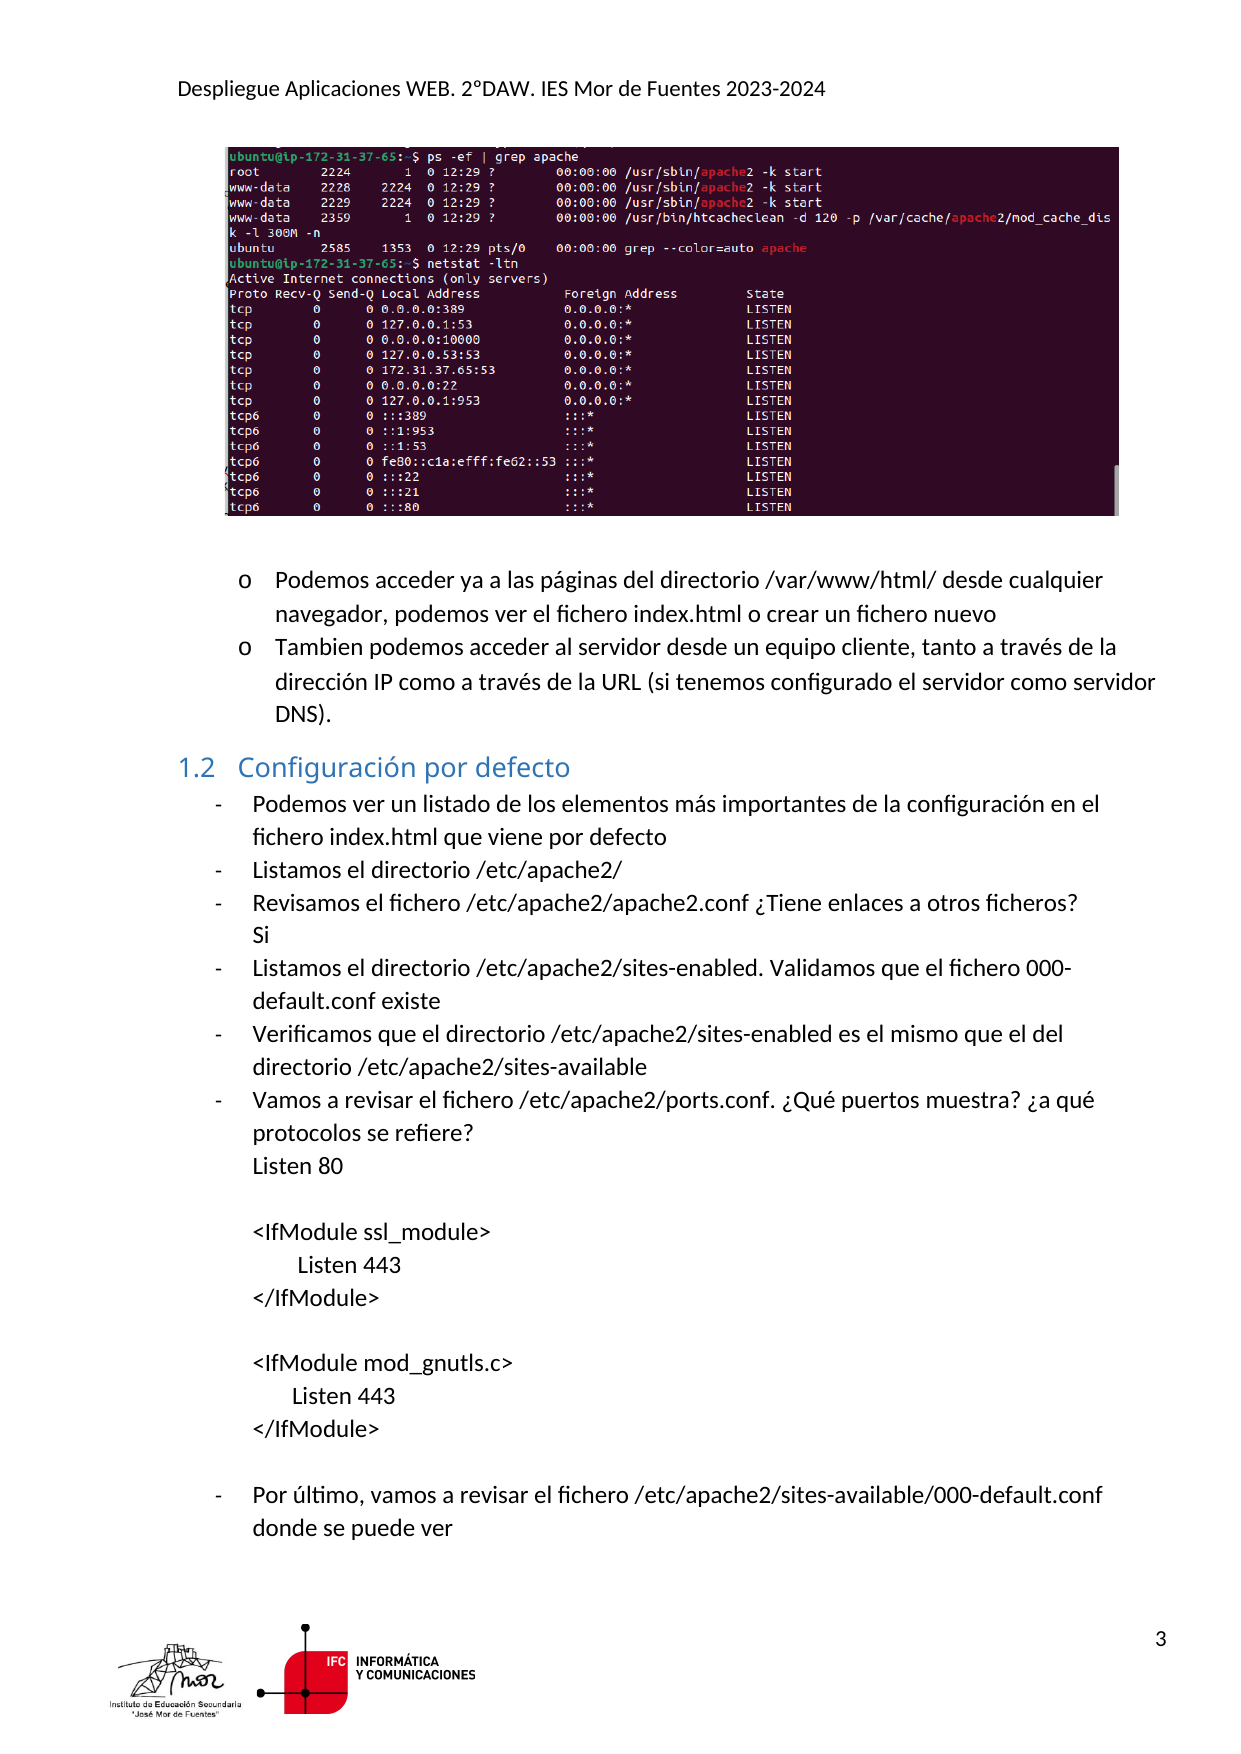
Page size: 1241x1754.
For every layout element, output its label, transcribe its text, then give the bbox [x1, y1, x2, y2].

picture [224, 147, 1119, 516]
list Vamos a revisar el fichero /etc/apache2/ports.conf. ¿Qué puertos muestra? ¿a qué protocolos se refiere? [215, 1084, 1167, 1148]
list <IfModule mod_gnutls.c> [215, 1348, 1167, 1378]
list Listen 80 [215, 1150, 1167, 1181]
list Por último, vamos a revisar el fichero /etc/apache2/sites-available/000-default.conf donde se puede ver [215, 1479, 1167, 1543]
list Tambien podemos acceder al servidor desde un equipo cliente, tanto a través de la dirección IP como a través de la URL (si tenemos configurado el servidor como servidor DNS). [237, 632, 1167, 729]
list <IfModule ssl_module> [215, 1216, 1167, 1246]
list Listamos el directorio /etc/apache2/sites-enabled. Validamos que el fichero 000-default.conf existe [215, 953, 1167, 1016]
subtitle Configuración por defecto [177, 748, 1167, 785]
list Si [215, 920, 1167, 950]
list </IfModule> [215, 1413, 1167, 1444]
list Verificamos que el directorio /etc/apache2/sites-enabled es el mismo que el del directorio /etc/apache2/sites-available [215, 1018, 1167, 1082]
list </IfModule> [215, 1282, 1167, 1312]
picture [100, 1631, 249, 1736]
picture [256, 1624, 475, 1714]
list Listen 443 [215, 1381, 1167, 1411]
list Listamos el directorio /etc/apache2/ [215, 854, 1167, 884]
list Revisamos el fichero /etc/apache2/apache2.conf ¿Tiene enlaces a otros ficheros? [215, 887, 1167, 917]
list Listen 443 [215, 1249, 1167, 1279]
list Podemos ver un listado de los elementos más importantes de la configuración en el fichero index.html que viene por defecto [215, 788, 1167, 851]
list Podemos acceder ya a las páginas del directorio /var/www/html/ desde cualquier navegador, podemos ver el fichero index.html o crear un fichero nuevo [237, 564, 1167, 629]
